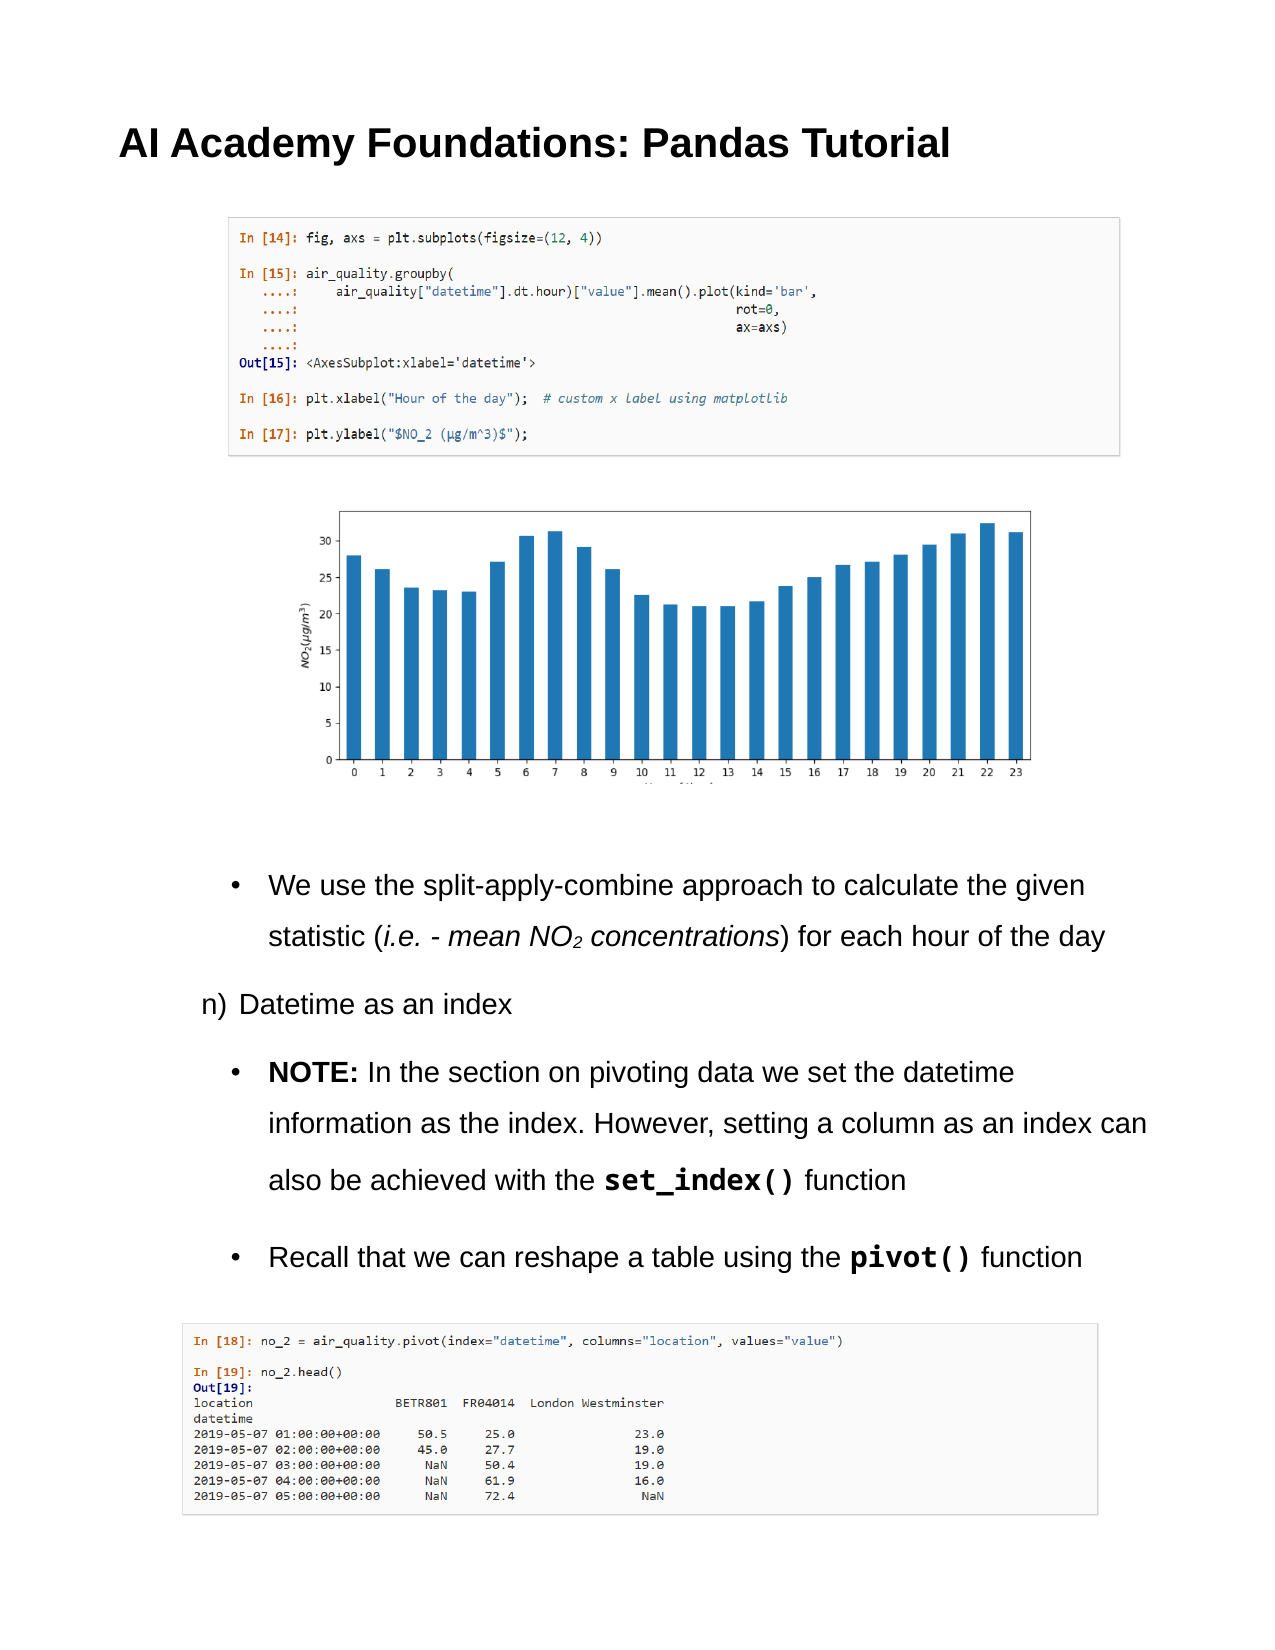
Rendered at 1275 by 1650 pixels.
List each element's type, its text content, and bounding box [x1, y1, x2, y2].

list We use the split-apply-combine approach to calculate the given statistic (i.e. - mean NO2 concentrations) for each hour of the day [231, 868, 1157, 952]
list Datetime as an index [193, 987, 1157, 1021]
picture [222, 211, 1128, 784]
list NOTE: In the section on pivoting data we set the datetime information as the index. However, setting a column as an index can also be achieved with the set_index() function [231, 1055, 1157, 1199]
picture [171, 1314, 1104, 1520]
list Recall that we can reshape a table using the pivot() function [231, 1237, 1157, 1276]
